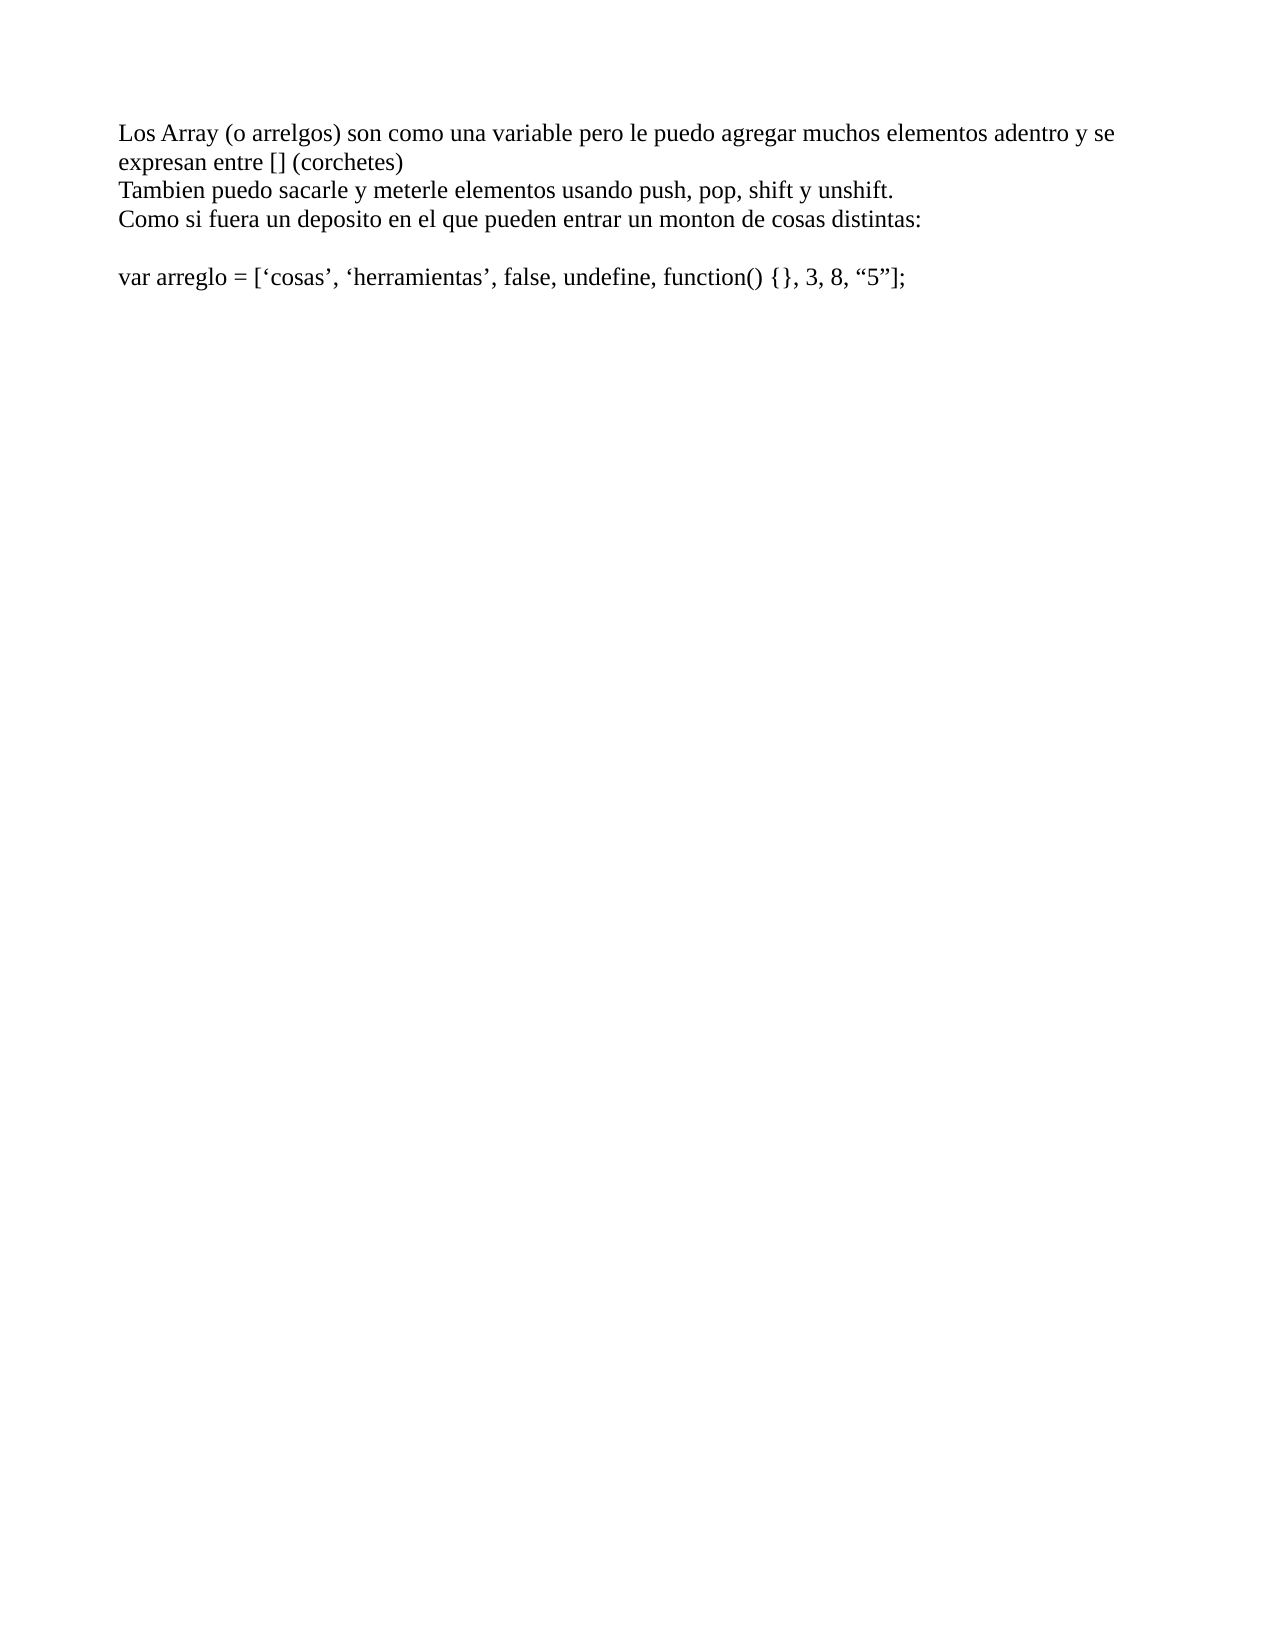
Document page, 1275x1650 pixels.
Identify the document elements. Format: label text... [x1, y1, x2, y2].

text Los Array (o arrelgos) son como una variable pero le puedo agregar muchos elementos adentro y se expresan entre [] (corchetes) Tambien puedo sacarle y meterle elementos usando push, pop, shift y unshift. Como si fuera un deposito en el que pueden entrar un monton de cosas distintas: var arreglo = [‘cosas’, ‘herramientas’, false, undefine, function() {}, 3, 8, “5”]; [118, 118, 1157, 291]
